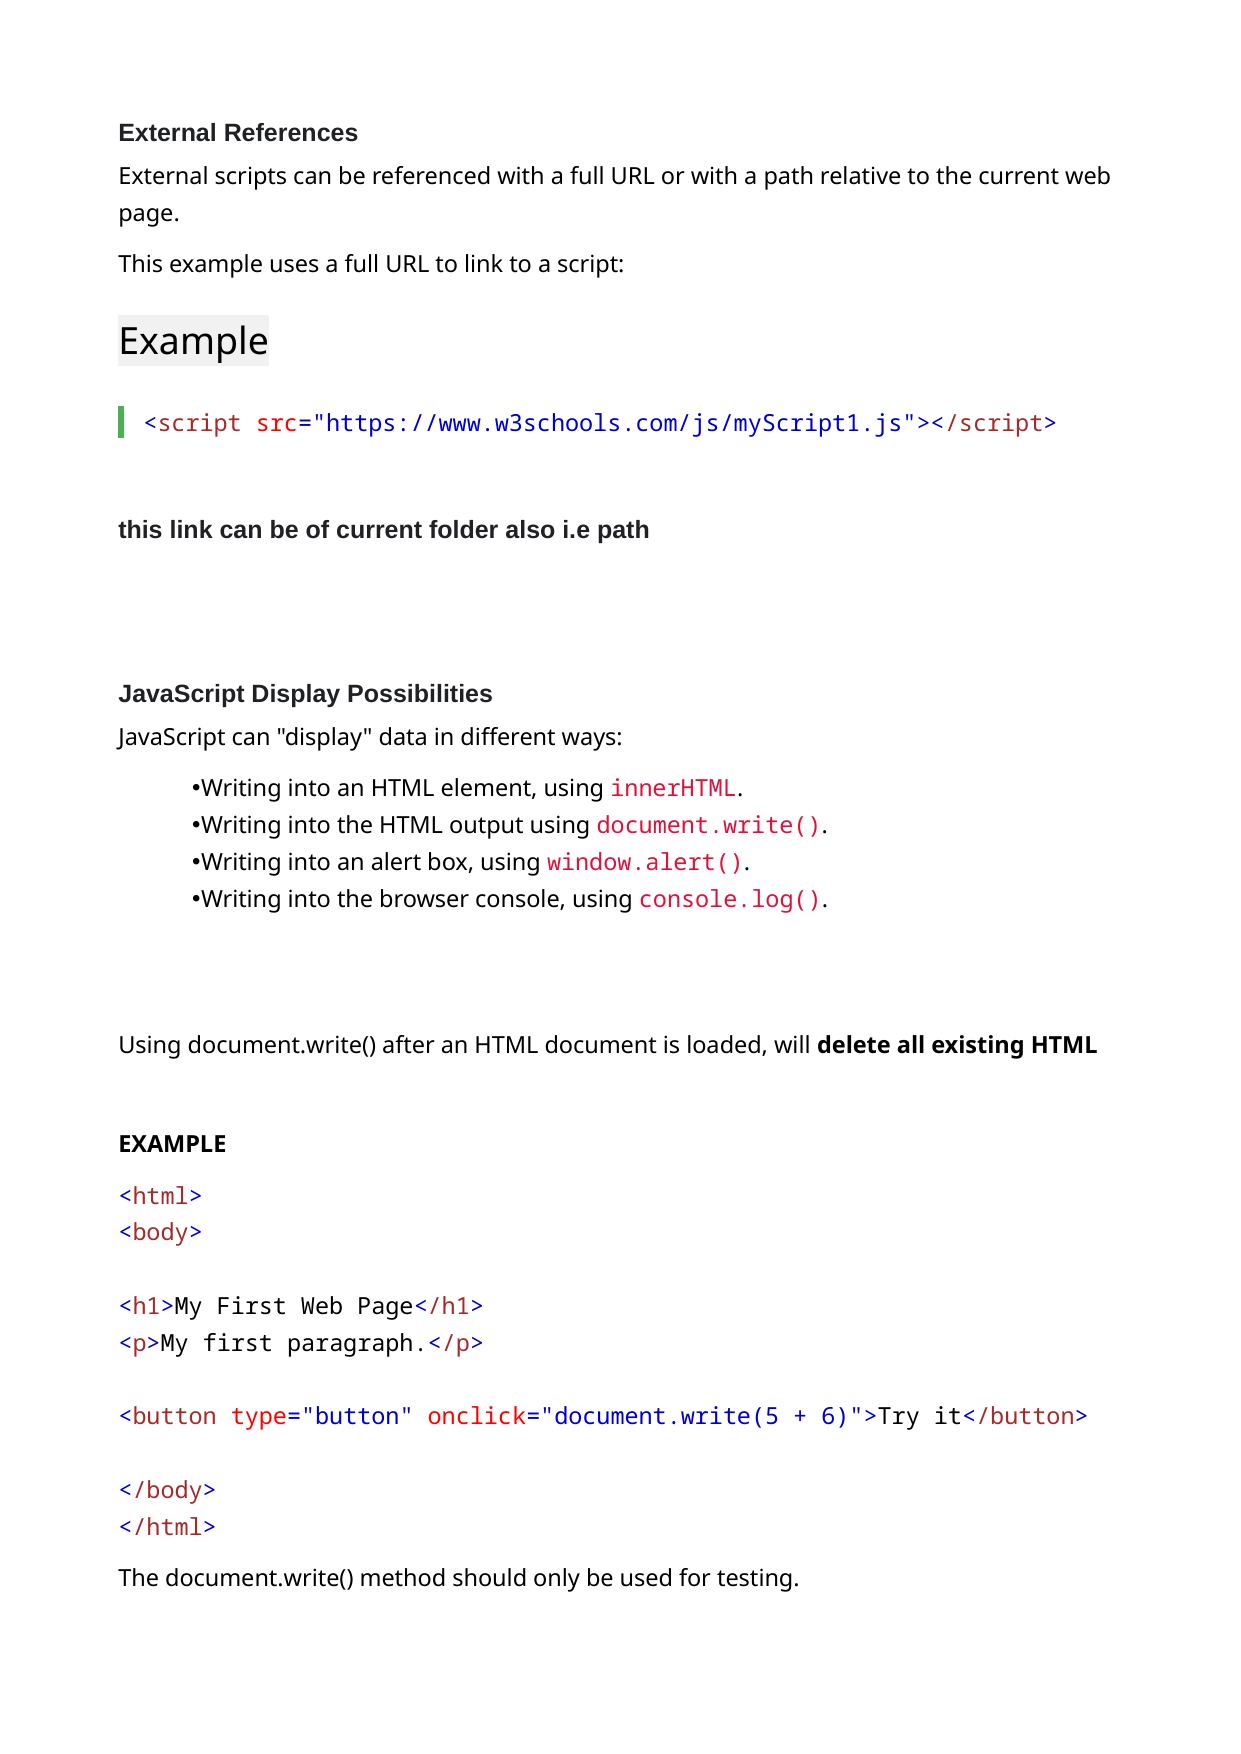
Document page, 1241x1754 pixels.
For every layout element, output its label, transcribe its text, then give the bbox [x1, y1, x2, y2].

list Writing into an alert box, using window.alert(). [118, 845, 1122, 877]
text The document.write() method should only be used for testing. [118, 1561, 1122, 1593]
text Using document.write() after an HTML document is loaded, will delete all existing HTML [118, 1029, 1122, 1061]
text <html> <body> <h1>My First Web Page</h1> <p>My first paragraph.</p> <button type="button" onclick="document.write(5 + 6)">Try it</button> </body> </html> [118, 1179, 1122, 1542]
text External scripts can be referenced with a full URL or with a path relative to the current web page. [118, 159, 1122, 228]
list Writing into the browser console, using console.log(). [118, 882, 1122, 914]
subtitle Example [118, 314, 1122, 366]
text EXAMPLE [118, 1128, 1122, 1159]
subtitle JavaScript Display Possibilities [118, 679, 1122, 708]
text This example uses a full URL to link to a script: [118, 247, 1122, 279]
subtitle External References [118, 118, 1122, 147]
text this link can be of current folder also i.e path [118, 516, 1122, 544]
text JavaScript can "display" data in different ways: [118, 720, 1122, 752]
text <script src="https://www.w3schools.com/js/myScript1.js"></script> [124, 406, 1122, 438]
list Writing into an HTML element, using innerHTML. [118, 772, 1122, 804]
list Writing into the HTML output using document.write(). [118, 808, 1122, 841]
